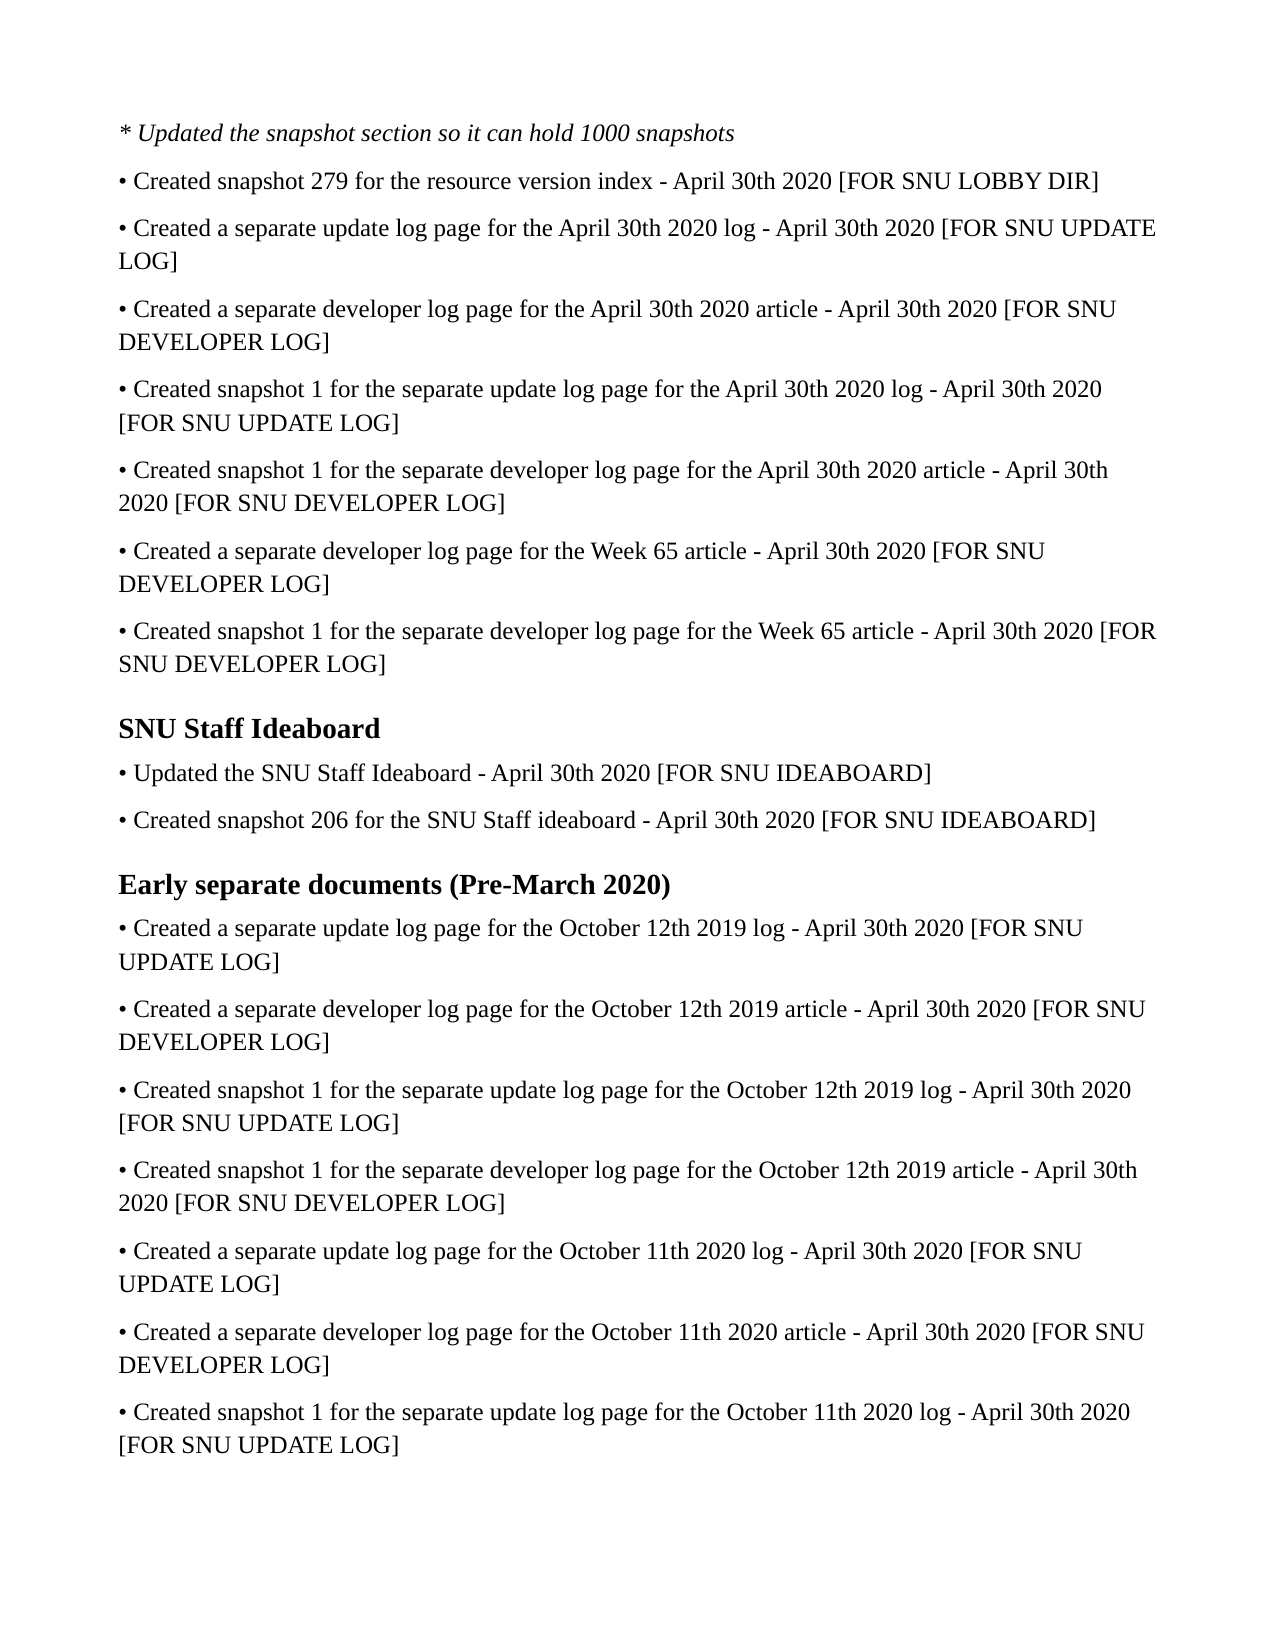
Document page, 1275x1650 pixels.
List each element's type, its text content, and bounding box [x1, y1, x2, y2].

text • Created a separate developer log page for the Week 65 article - April 30th 2020 [FOR SNU DEVELOPER LOG] [118, 536, 1157, 598]
text • Created snapshot 1 for the separate developer log page for the October 12th 2019 article - April 30th 2020 [FOR SNU DEVELOPER LOG] [118, 1155, 1157, 1217]
subtitle SNU Staff Ideaboard [118, 712, 1157, 745]
subtitle Early separate documents (Pre-March 2020) [118, 867, 1157, 901]
text • Created a separate update log page for the October 11th 2020 log - April 30th 2020 [FOR SNU UPDATE LOG] [118, 1236, 1157, 1298]
text • Created snapshot 206 for the SNU Staff ideaboard - April 30th 2020 [FOR SNU IDEABOARD] [118, 805, 1157, 834]
text • Created snapshot 1 for the separate developer log page for the April 30th 2020 article - April 30th 2020 [FOR SNU DEVELOPER LOG] [118, 455, 1157, 517]
text • Created a separate developer log page for the October 12th 2019 article - April 30th 2020 [FOR SNU DEVELOPER LOG] [118, 994, 1157, 1056]
text • Created snapshot 1 for the separate update log page for the October 12th 2019 log - April 30th 2020 [FOR SNU UPDATE LOG] [118, 1075, 1157, 1137]
text • Created a separate update log page for the October 12th 2019 log - April 30th 2020 [FOR SNU UPDATE LOG] [118, 913, 1157, 975]
text • Created a separate update log page for the April 30th 2020 log - April 30th 2020 [FOR SNU UPDATE LOG] [118, 213, 1157, 275]
text • Created a separate developer log page for the October 11th 2020 article - April 30th 2020 [FOR SNU DEVELOPER LOG] [118, 1317, 1157, 1378]
text • Created snapshot 1 for the separate update log page for the October 11th 2020 log - April 30th 2020 [FOR SNU UPDATE LOG] [118, 1397, 1157, 1459]
text • Created snapshot 1 for the separate update log page for the April 30th 2020 log - April 30th 2020 [FOR SNU UPDATE LOG] [118, 374, 1157, 436]
text * Updated the snapshot section so it can hold 1000 snapshots [118, 118, 1157, 147]
text • Created snapshot 1 for the separate developer log page for the Week 65 article - April 30th 2020 [FOR SNU DEVELOPER LOG] [118, 616, 1157, 678]
text • Created snapshot 279 for the resource version index - April 30th 2020 [FOR SNU LOBBY DIR] [118, 166, 1157, 194]
text • Created a separate developer log page for the April 30th 2020 article - April 30th 2020 [FOR SNU DEVELOPER LOG] [118, 294, 1157, 356]
text • Updated the SNU Staff Ideaboard - April 30th 2020 [FOR SNU IDEABOARD] [118, 758, 1157, 786]
